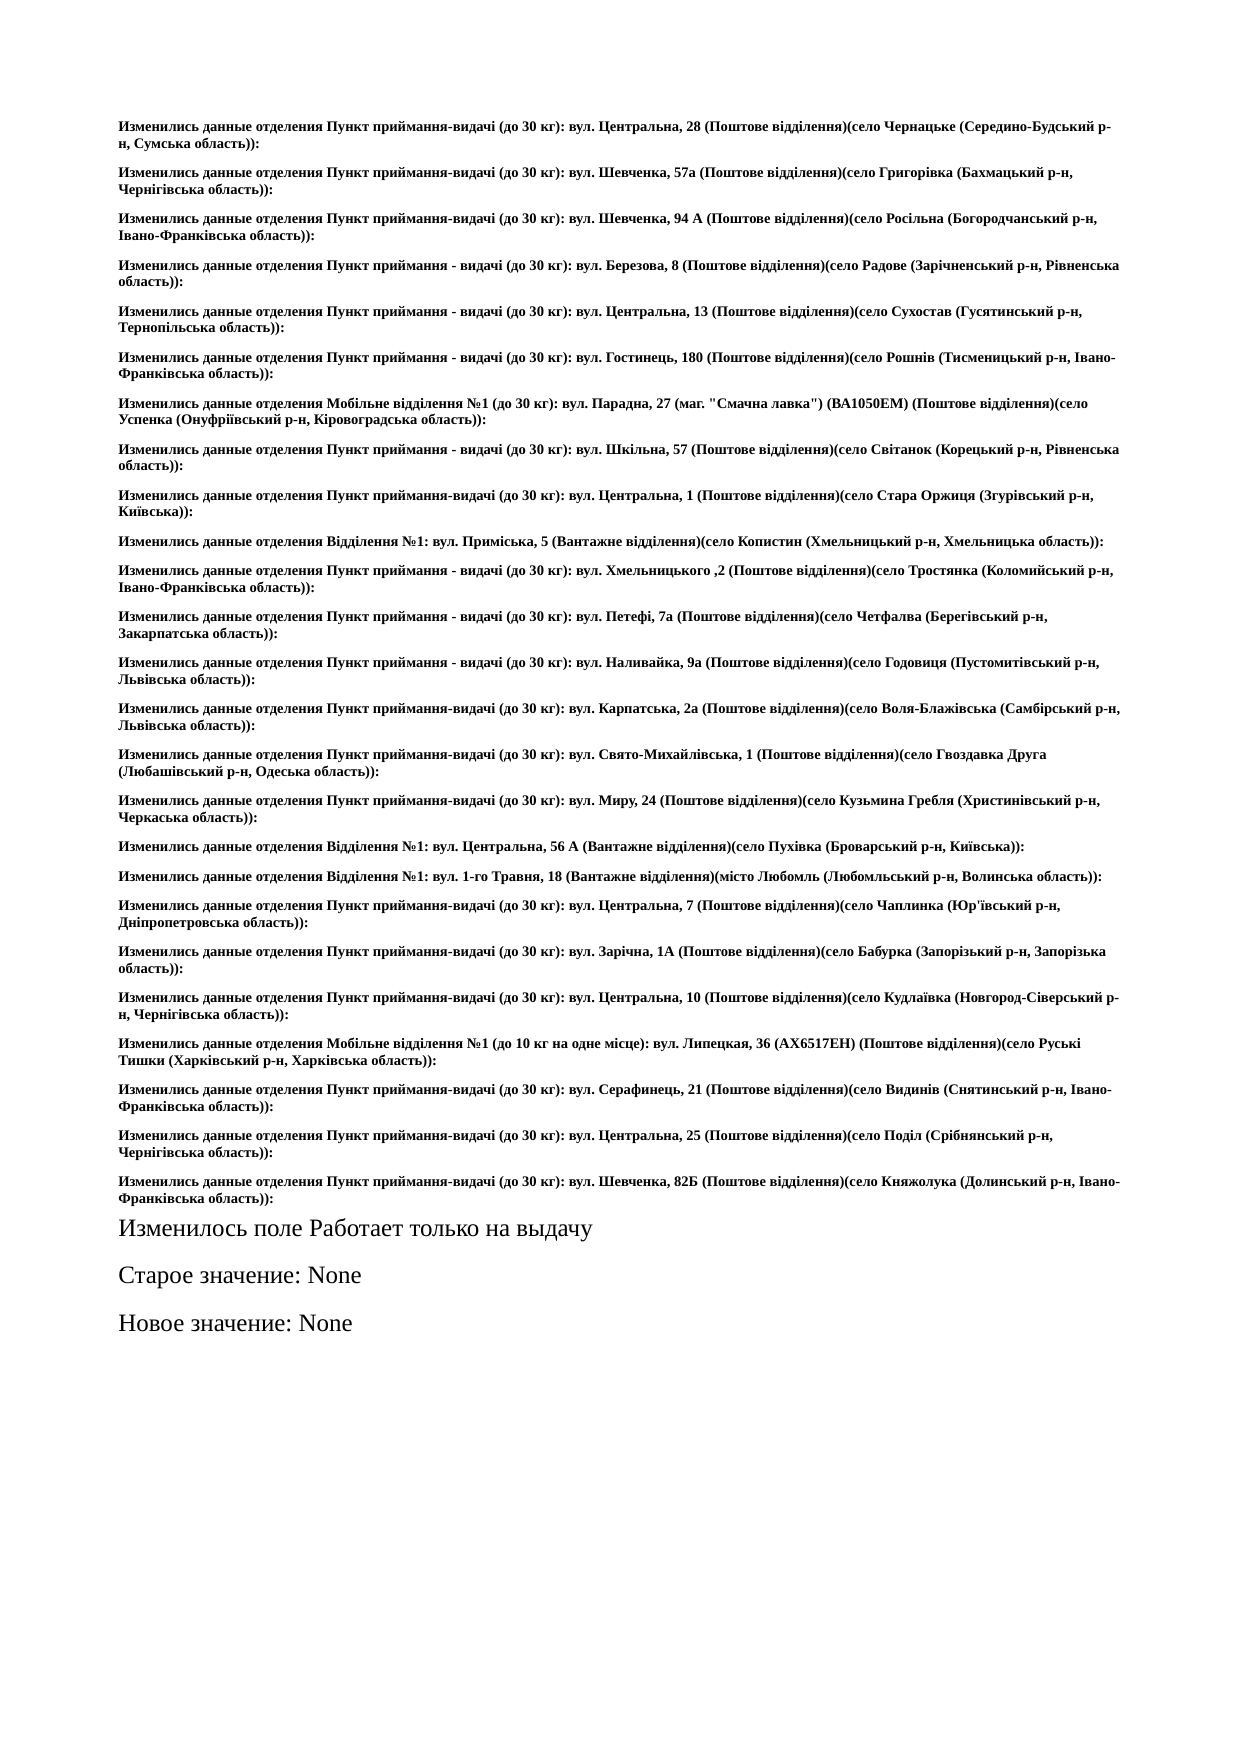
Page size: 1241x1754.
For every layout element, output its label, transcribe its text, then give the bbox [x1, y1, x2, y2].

subtitle Изменились данные отделения Пункт приймання - видачі (до 30 кг): вул. Гостинець, 180 (Поштове відділення)(село Рошнів (Тисменицький р-н, Івано-Франківська область)): [118, 348, 1122, 382]
subtitle Изменились данные отделения Пункт приймання-видачі (до 30 кг): вул. Центральна, 28 (Поштове відділення)(село Чернацьке (Середино-Будський р-н, Сумська область)): [118, 118, 1122, 152]
subtitle Изменились данные отделения Пункт приймання-видачі (до 30 кг): вул. Серафинець, 21 (Поштове відділення)(село Видинів (Снятинський р-н, Івано-Франківська область)): [118, 1081, 1122, 1114]
subtitle Изменились данные отделения Пункт приймання-видачі (до 30 кг): вул. Центральна, 25 (Поштове відділення)(село Поділ (Срібнянський р-н, Чернігівська область)): [118, 1127, 1122, 1160]
subtitle Изменились данные отделения Пункт приймання-видачі (до 30 кг): вул. Шевченка, 82Б (Поштове відділення)(село Княжолука (Долинський р-н, Івано-Франківська область)): [118, 1173, 1122, 1206]
subtitle Изменились данные отделения Пункт приймання - видачі (до 30 кг): вул. Хмельницького ,2 (Поштове відділення)(село Тростянка (Коломийський р-н, Івано-Франківська область)): [118, 562, 1122, 595]
subtitle Изменились данные отделения Відділення №1: вул. Приміська, 5 (Вантажне відділення)(село Копистин (Хмельницький р-н, Хмельницька область)): [118, 532, 1122, 549]
subtitle Изменились данные отделения Пункт приймання-видачі (до 30 кг): вул. Миру, 24 (Поштове відділення)(село Кузьмина Гребля (Христинівський р-н, Черкаська область)): [118, 792, 1122, 826]
subtitle Изменились данные отделения Пункт приймання-видачі (до 30 кг): вул. Шевченка, 94 А (Поштове відділення)(село Росільна (Богородчанський р-н, Івано-Франківська область)): [118, 210, 1122, 244]
text Старое значение: None [118, 1260, 1122, 1289]
text Новое значение: None [118, 1308, 1122, 1337]
subtitle Изменились данные отделения Пункт приймання - видачі (до 30 кг): вул. Петефі, 7а (Поштове відділення)(село Четфалва (Берегівський р-н, Закарпатська область)): [118, 608, 1122, 641]
subtitle Изменились данные отделения Пункт приймання - видачі (до 30 кг): вул. Центральна, 13 (Поштове відділення)(село Сухостав (Гусятинський р-н, Тернопільська область)): [118, 302, 1122, 336]
subtitle Изменились данные отделения Пункт приймання-видачі (до 30 кг): вул. Центральна, 10 (Поштове відділення)(село Кудлаївка (Новгород-Сіверський р-н, Чернігівська область)): [118, 989, 1122, 1022]
subtitle Изменились данные отделения Пункт приймання - видачі (до 30 кг): вул. Наливайка, 9а (Поштове відділення)(село Годовиця (Пустомитівський р-н, Львівська область)): [118, 654, 1122, 687]
text Изменилось поле Работает только на выдачу [118, 1213, 1122, 1241]
subtitle Изменились данные отделения Пункт приймання-видачі (до 30 кг): вул. Карпатська, 2а (Поштове відділення)(село Воля-Блажівська (Самбірський р-н, Львівська область)): [118, 700, 1122, 733]
subtitle Изменились данные отделения Пункт приймання - видачі (до 30 кг): вул. Шкільна, 57 (Поштове відділення)(село Світанок (Корецький р-н, Рівненська область)): [118, 440, 1122, 474]
subtitle Изменились данные отделения Відділення №1: вул. 1-го Травня, 18 (Вантажне відділення)(місто Любомль (Любомльський р-н, Волинська область)): [118, 867, 1122, 884]
subtitle Изменились данные отделения Відділення №1: вул. Центральна, 56 А (Вантажне відділення)(село Пухівка (Броварський р-н, Київська)): [118, 838, 1122, 855]
subtitle Изменились данные отделения Пункт приймання-видачі (до 30 кг): вул. Зарічна, 1А (Поштове відділення)(село Бабурка (Запорізький р-н, Запорізька область)): [118, 943, 1122, 976]
subtitle Изменились данные отделения Пункт приймання - видачі (до 30 кг): вул. Березова, 8 (Поштове відділення)(село Радове (Зарічненський р-н, Рівненська область)): [118, 256, 1122, 290]
subtitle Изменились данные отделения Пункт приймання-видачі (до 30 кг): вул. Свято-Михайлівська, 1 (Поштове відділення)(село Гвоздавка Друга (Любашівський р-н, Одеська область)): [118, 746, 1122, 779]
subtitle Изменились данные отделения Мобільне відділення №1 (до 10 кг на одне місце): вул. Липецкая, 36 (АХ6517ЕН) (Поштове відділення)(село Руські Тишки (Харківський р-н, Харківська область)): [118, 1035, 1122, 1068]
subtitle Изменились данные отделения Пункт приймання-видачі (до 30 кг): вул. Шевченка, 57а (Поштове відділення)(село Григорівка (Бахмацький р-н, Чернігівська область)): [118, 164, 1122, 198]
subtitle Изменились данные отделения Мобільне відділення №1 (до 30 кг): вул. Парадна, 27 (маг. "Смачна лавка") (ВА1050ЕМ) (Поштове відділення)(село Успенка (Онуфріївський р-н, Кіровоградська область)): [118, 394, 1122, 428]
subtitle Изменились данные отделения Пункт приймання-видачі (до 30 кг): вул. Центральна, 7 (Поштове відділення)(село Чаплинка (Юр'ївський р-н, Дніпропетровська область)): [118, 897, 1122, 930]
subtitle Изменились данные отделения Пункт приймання-видачі (до 30 кг): вул. Центральна, 1 (Поштове відділення)(село Стара Оржиця (Згурівський р-н, Київська)): [118, 486, 1122, 520]
